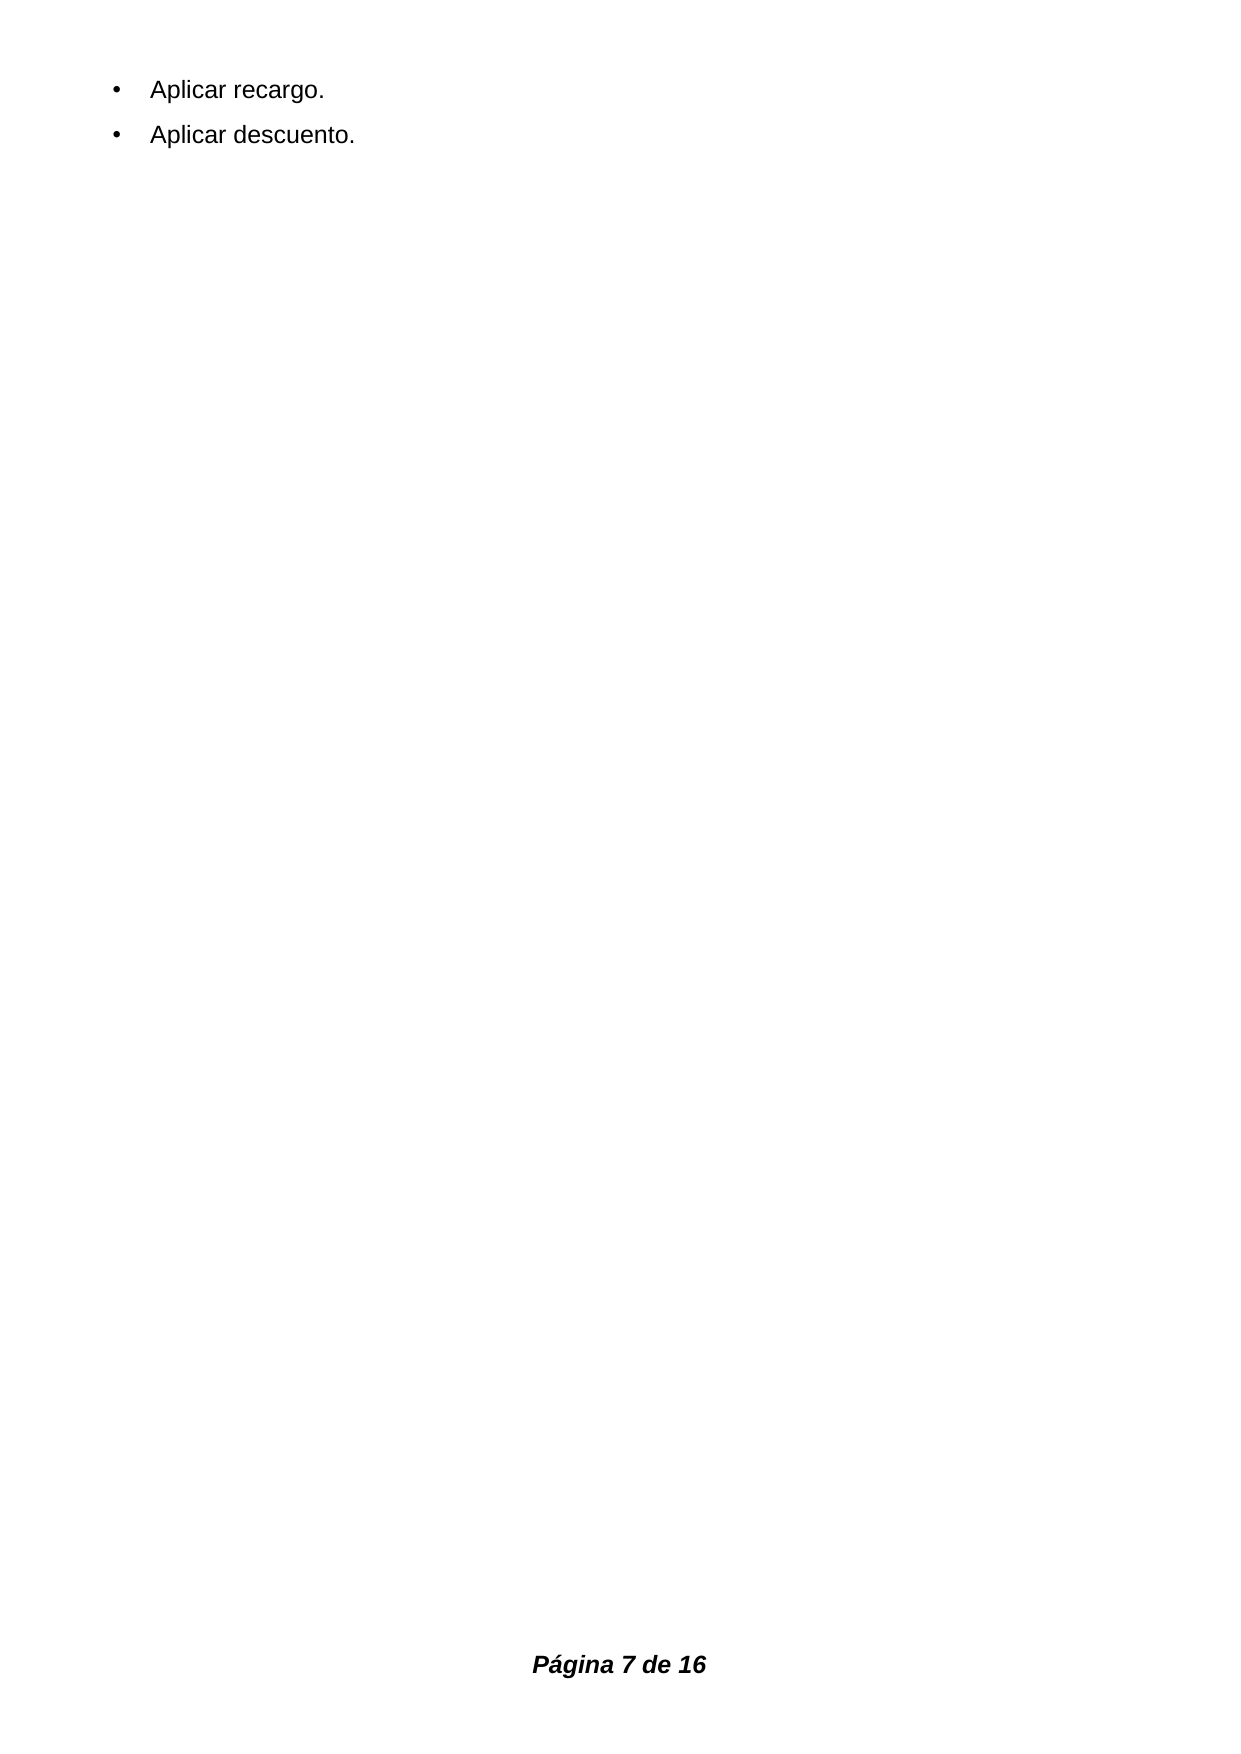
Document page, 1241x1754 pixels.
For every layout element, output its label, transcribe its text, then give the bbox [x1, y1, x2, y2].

list Aplicar recargo. [112, 75, 1165, 104]
list Aplicar descuento. [112, 120, 1165, 149]
